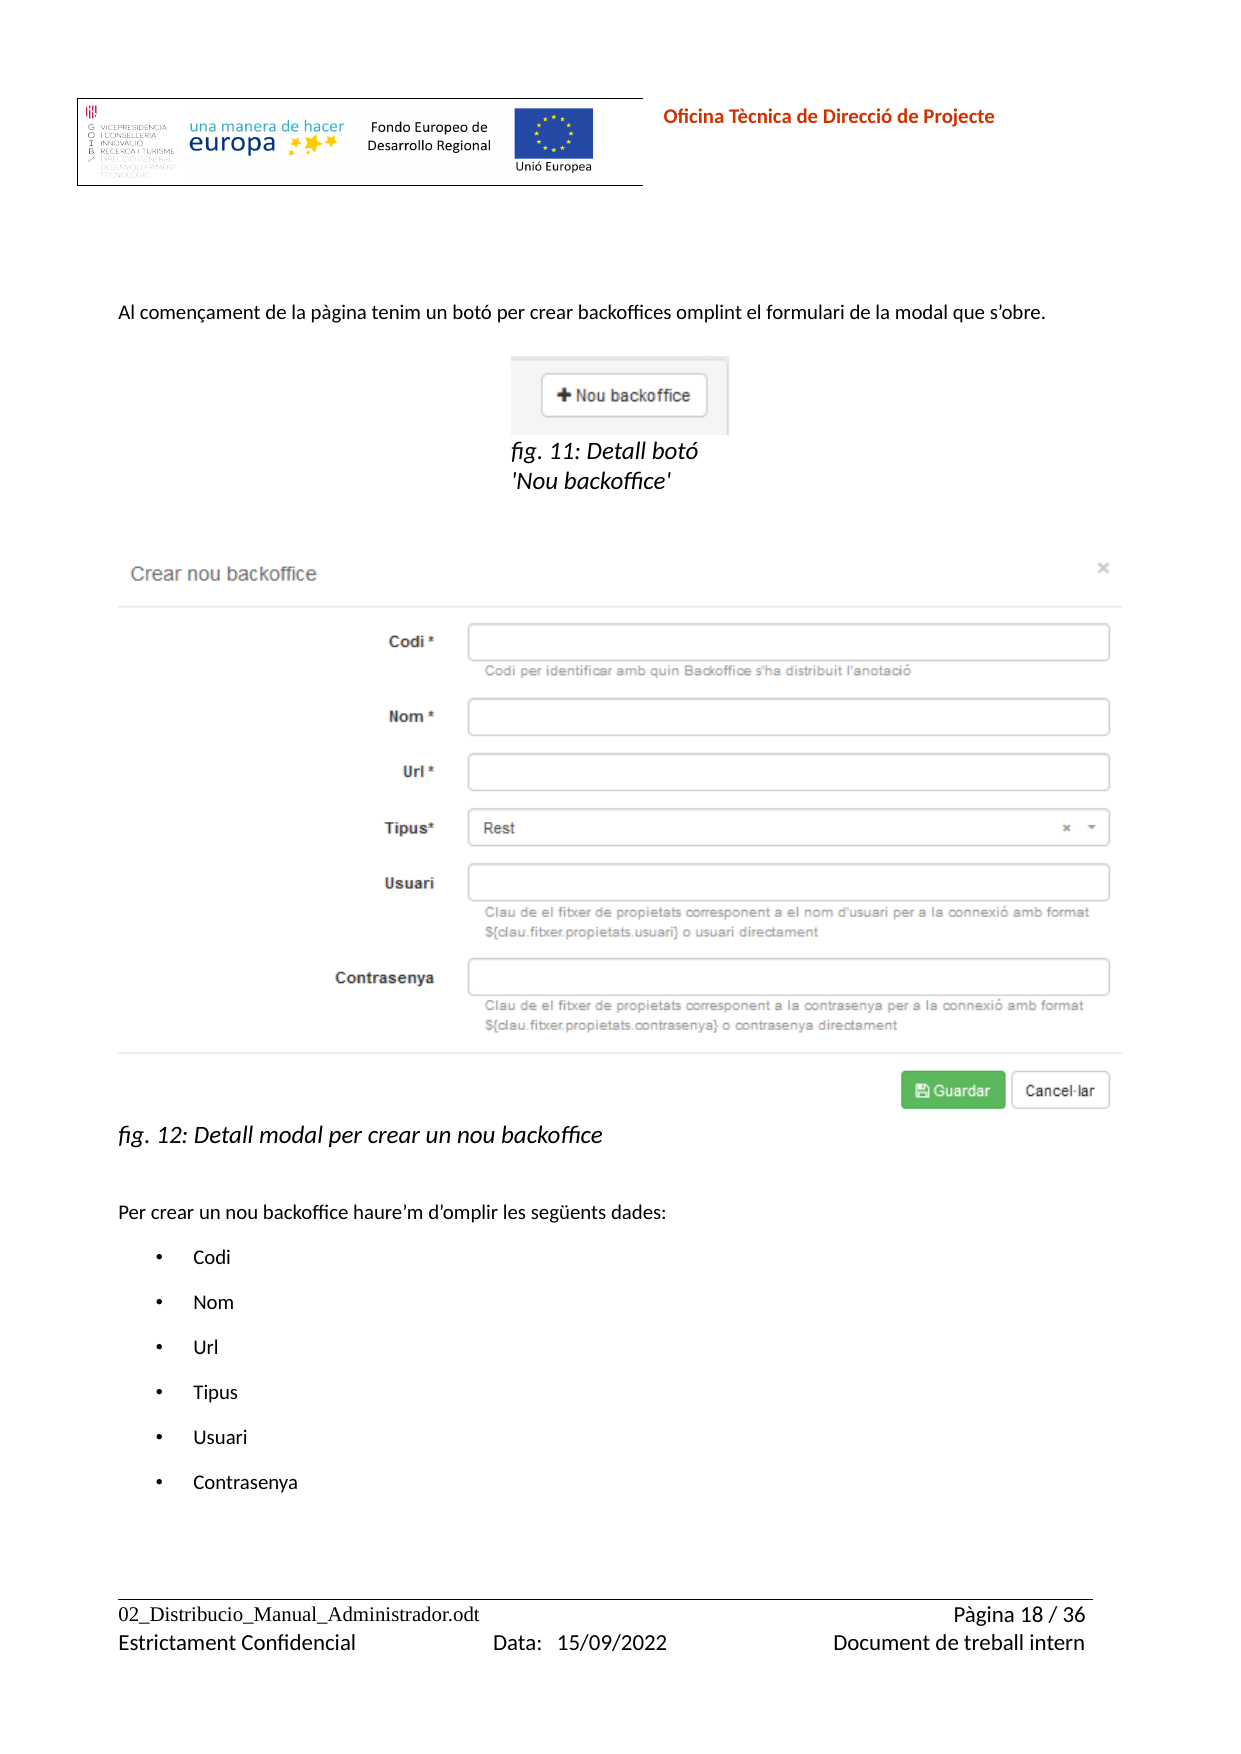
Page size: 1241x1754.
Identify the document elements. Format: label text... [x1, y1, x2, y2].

picture [187, 103, 599, 180]
list Usuari [156, 1424, 1122, 1450]
picture [510, 356, 730, 435]
list Nom [156, 1289, 1122, 1315]
list Url [156, 1334, 1122, 1360]
list Tipus [156, 1379, 1122, 1405]
text fig. 11: Detall botó 'Nou backoffice' [511, 435, 729, 496]
list Contrasenya [156, 1469, 1122, 1495]
picture [118, 547, 1123, 1119]
list Codi [156, 1244, 1122, 1270]
text Per crear un nou backoffice haure’m d’omplir les següents dades: [118, 1199, 1122, 1225]
text Al començament de la pàgina tenim un botó per crear backoffices omplint el formulari de la modal que s’obre. [118, 299, 1122, 325]
text fig. 12: Detall modal per crear un nou backoffice [118, 1119, 1122, 1149]
picture [82, 103, 181, 180]
